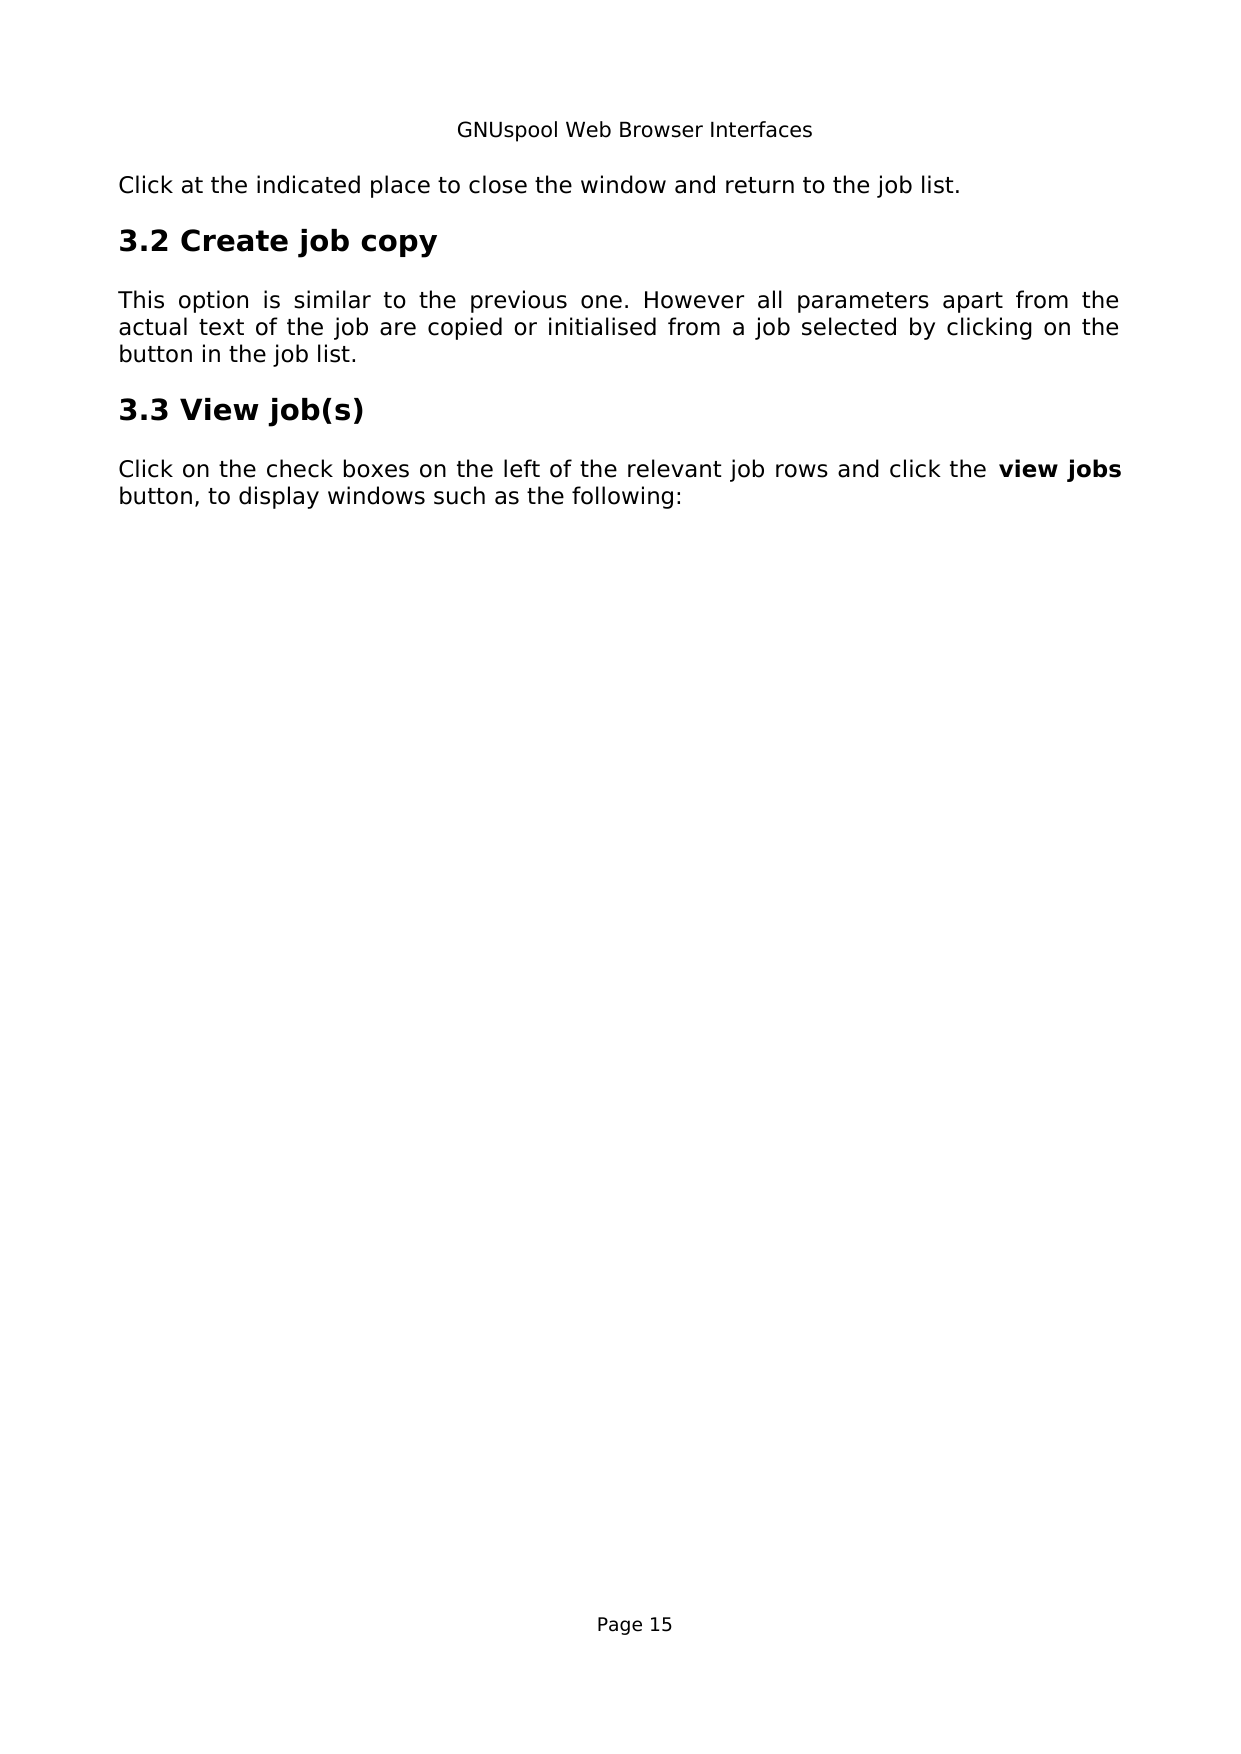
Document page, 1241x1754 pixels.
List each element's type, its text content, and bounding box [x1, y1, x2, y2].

text This option is similar to the previous one. However all parameters apart from the actual text of the job are copied or initialised from a job selected by clicking on the button in the job list. [118, 287, 1122, 368]
text Click at the indicated place to close the window and return to the job list. [118, 172, 1122, 199]
subtitle Create job copy [118, 224, 1122, 258]
text Click on the check boxes on the left of the relevant job rows and click the view jobs button, to display windows such as the following: [118, 456, 1122, 510]
subtitle View job(s) [118, 393, 1122, 427]
